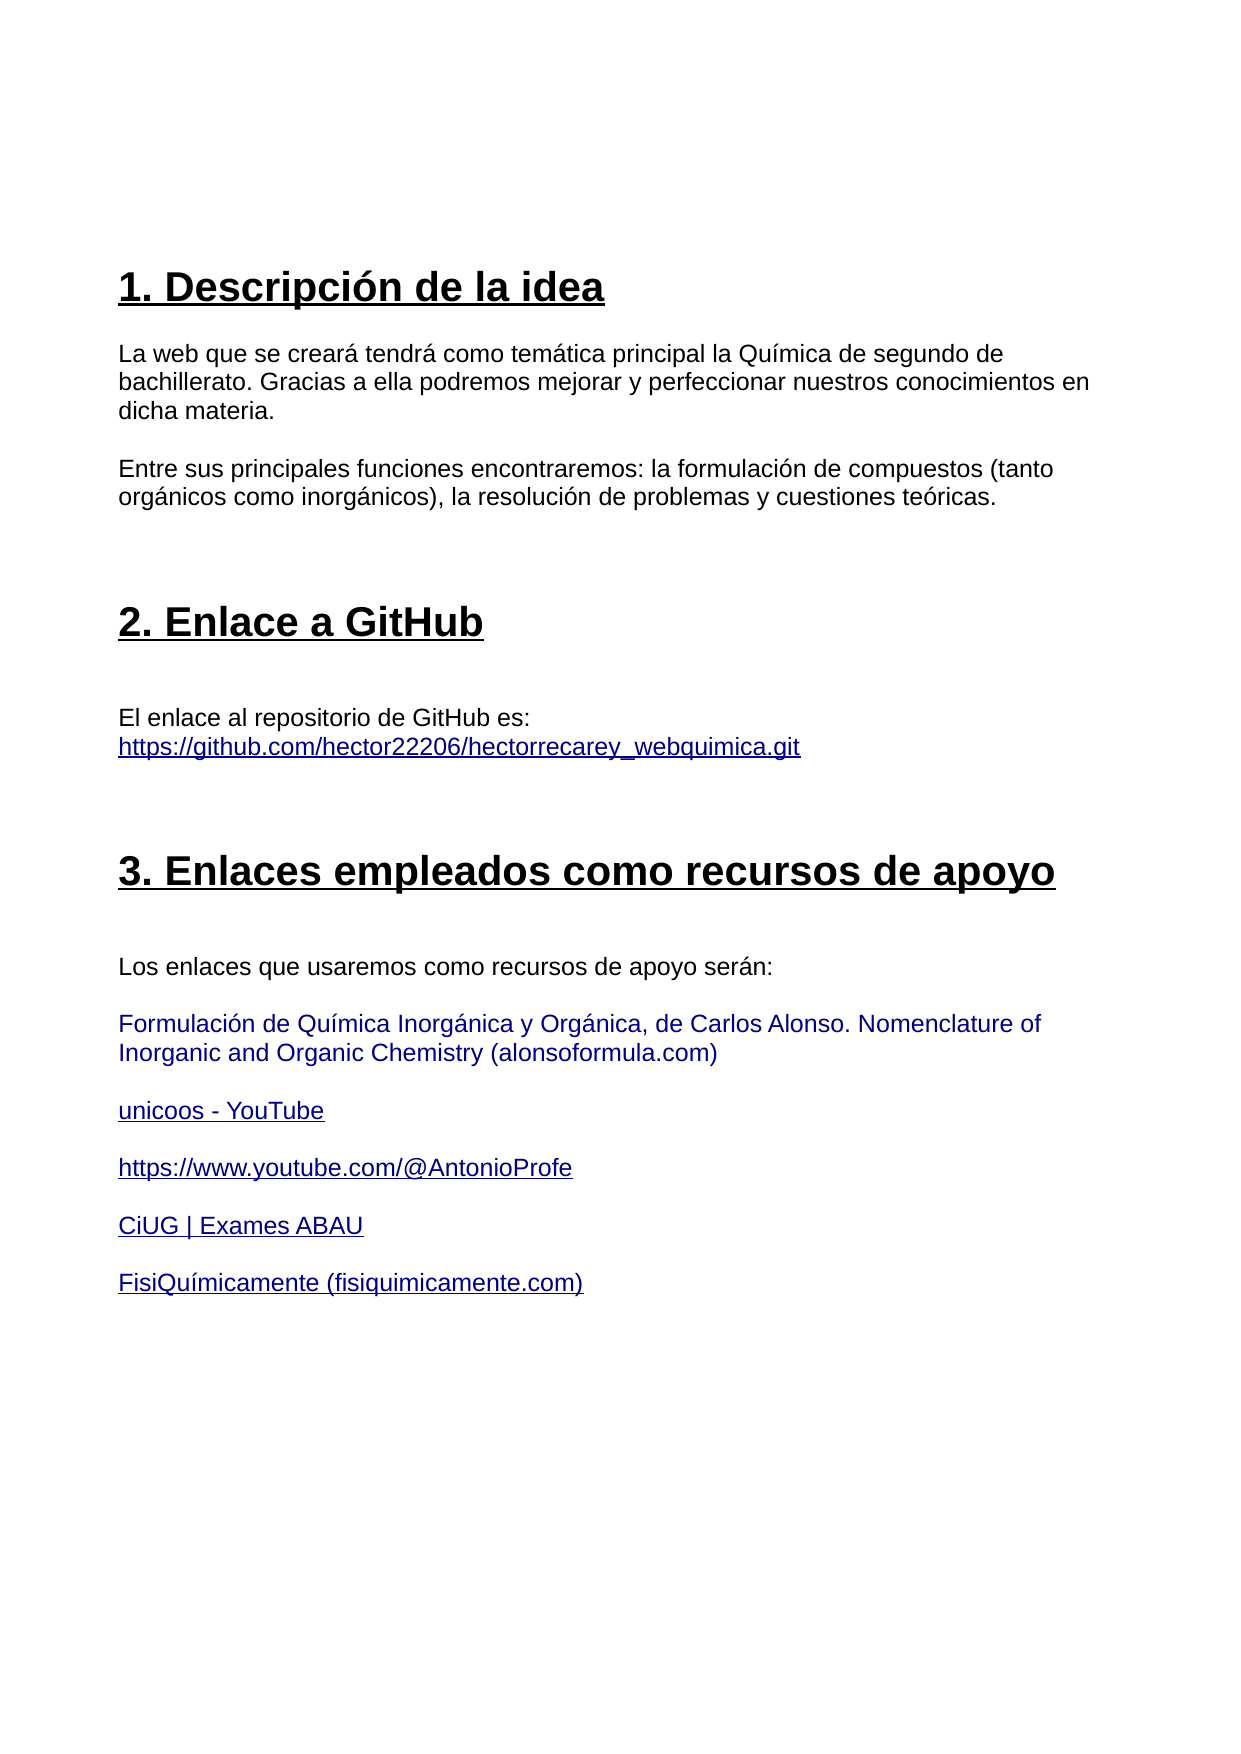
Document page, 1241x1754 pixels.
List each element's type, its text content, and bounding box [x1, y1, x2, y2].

text CiUG | Exames ABAU [118, 1211, 1122, 1239]
text 1. Descripción de la idea [118, 262, 1122, 310]
text La web que se creará tendrá como temática principal la Química de segundo de bachillerato. Gracias a ella podremos mejorar y perfeccionar nuestros conocimientos en dicha materia. [118, 338, 1122, 425]
text 3. Enlaces empleados como recursos de apoyo [118, 846, 1122, 894]
text https://www.youtube.com/@AntonioProfe [118, 1153, 1122, 1182]
text Los enlaces que usaremos como recursos de apoyo serán: [118, 952, 1122, 981]
text FisiQuímicamente (fisiquimicamente.com) [118, 1268, 1122, 1297]
text unicoos - YouTube [118, 1096, 1122, 1124]
text El enlace al repositorio de GitHub es: https://github.com/hector22206/hectorrecarey_webquimica.git [118, 703, 1122, 760]
text Formulación de Química Inorgánica y Orgánica, de Carlos Alonso. Nomenclature of Inorganic and Organic Chemistry (alonsoformula.com) [118, 1009, 1122, 1067]
text 2. Enlace a GitHub [118, 597, 1122, 645]
text Entre sus principales funciones encontraremos: la formulación de compuestos (tanto orgánicos como inorgánicos), la resolución de problemas y cuestiones teóricas. [118, 453, 1122, 511]
